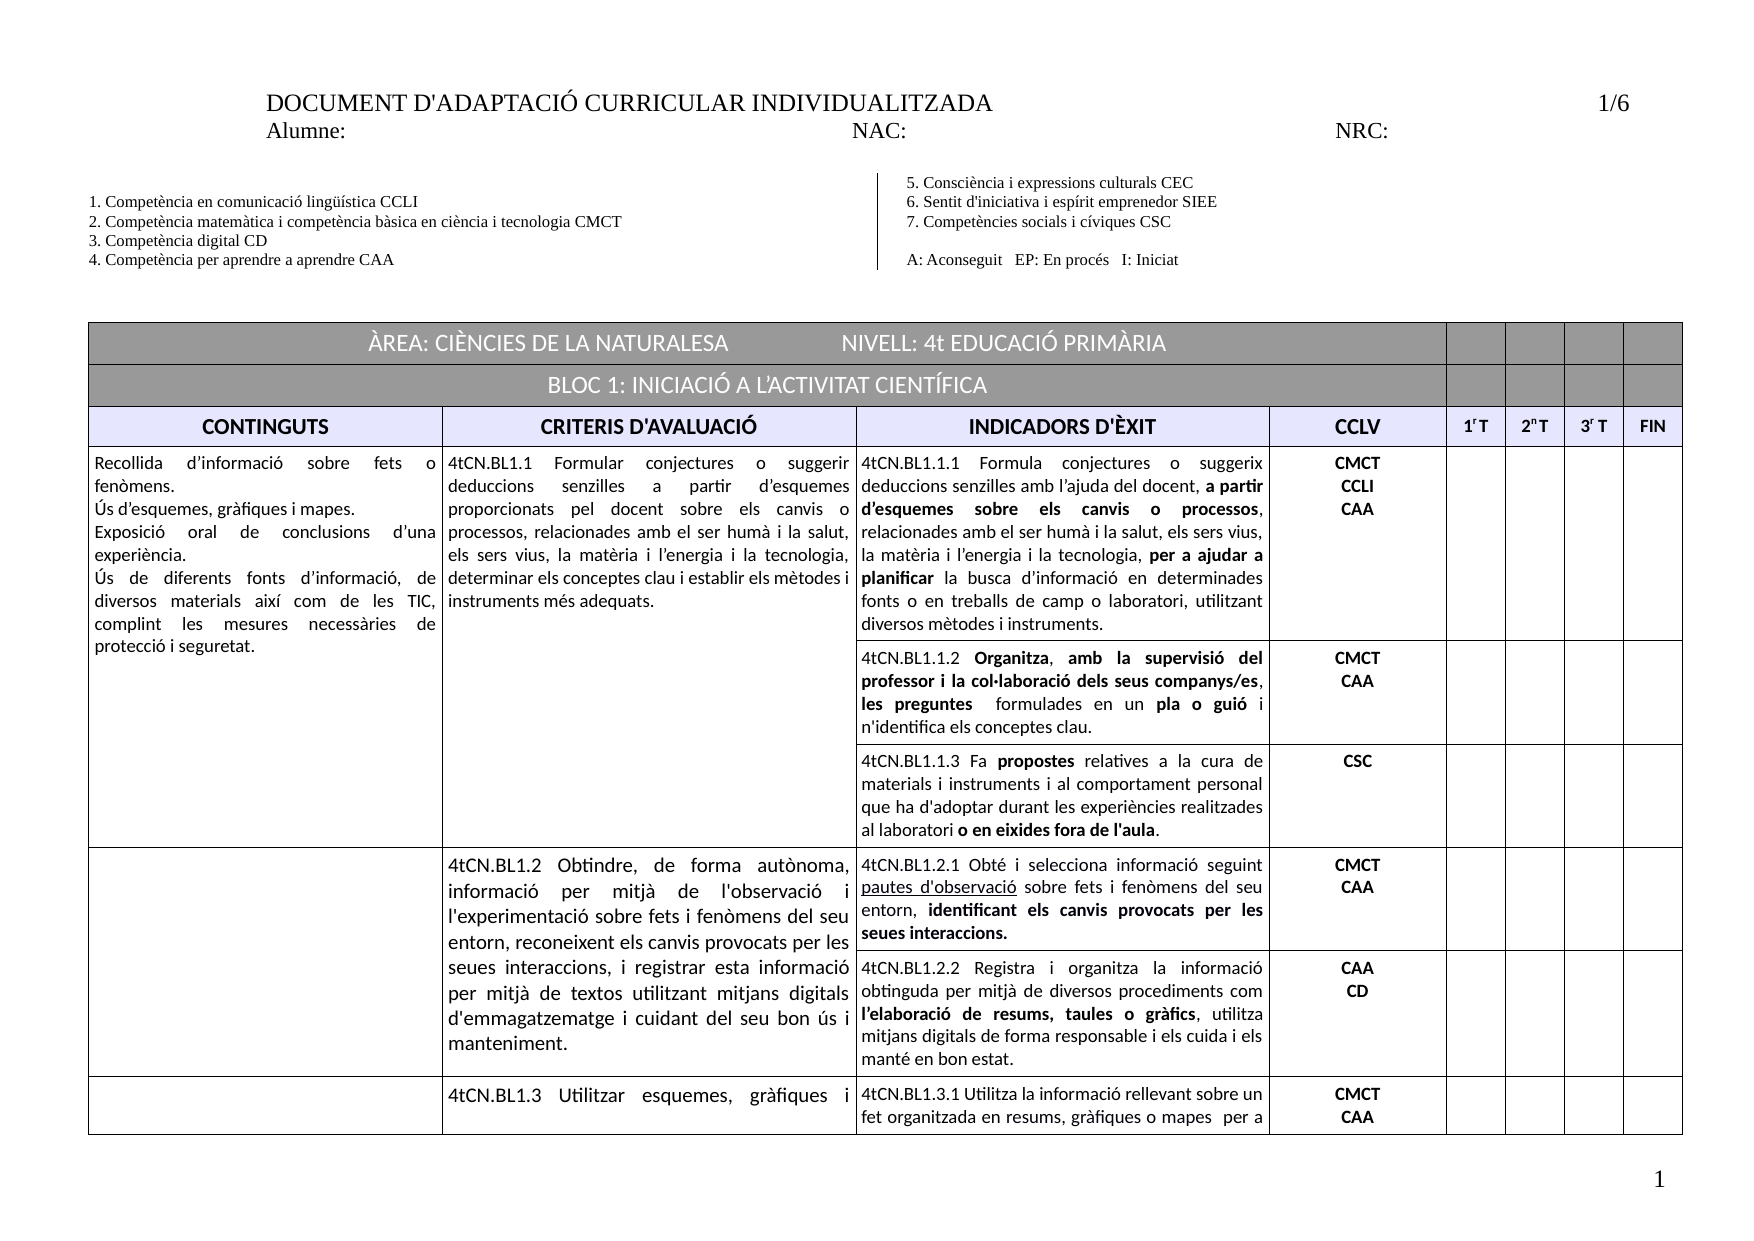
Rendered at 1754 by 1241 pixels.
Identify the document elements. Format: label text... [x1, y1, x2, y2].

text 6. Sentit d'iniciativa i espírit emprenedor SIEE [906, 192, 1665, 211]
table_header [1506, 323, 1564, 364]
table_cell FIN [1624, 407, 1682, 446]
table_header ÀREA: CIÈNCIES DE LA NATURALESA NIVELL: 4t EDUCACIÓ PRIMÀRIA [89, 323, 1446, 364]
table_cell CMCT CAA [1270, 641, 1446, 744]
table_header [1447, 323, 1505, 364]
table_header [1565, 323, 1623, 364]
table_cell [1565, 848, 1623, 950]
table_cell [1624, 1077, 1682, 1134]
text 3. Competència digital CD [88, 231, 847, 250]
table_cell [1506, 1077, 1564, 1134]
table_cell 4tCN.BL1.1.2 Organitza, amb la supervisió del professor i la col·laboració dels seus companys/es, les preguntes formulades en un pla o guió i n'identifica els conceptes clau. [857, 641, 1269, 744]
table_cell CMCT CAA [1270, 848, 1446, 950]
table_cell [1506, 848, 1564, 950]
table_cell 3r T [1565, 407, 1623, 446]
table_cell [1565, 641, 1623, 744]
table_cell CONTINGUTS [89, 407, 442, 446]
table_cell [1565, 365, 1623, 406]
text 7. Competències socials i cíviques CSC [906, 211, 1665, 231]
table_cell [1624, 951, 1682, 1076]
table_cell [89, 1077, 442, 1134]
text 4. Competència per aprendre a aprendre CAA [88, 250, 847, 269]
table_cell [1624, 641, 1682, 744]
table_cell 4tCN.BL1.2 Obtindre, de forma autònoma, informació per mitjà de l'observació i l'experimentació sobre fets i fenòmens del seu entorn, reconeixent els canvis provocats per les seues interaccions, i registrar esta informació per mitjà de textos utilitzant mitjans digitals d'emmagatzematge i cuidant del seu bon ús i manteniment. [443, 848, 856, 1076]
table_cell [1447, 447, 1505, 640]
table_cell [1565, 1077, 1623, 1134]
table_cell CMCT CAA [1270, 1077, 1446, 1134]
table_cell [1624, 848, 1682, 950]
table_cell [1624, 447, 1682, 640]
table_cell 4tCN.BL1.3.1 Utilitza la informació rellevant sobre un fet organitzada en resums, gràfiques o mapes per a [857, 1077, 1269, 1134]
table_cell CMCT CCLI CAA [1270, 447, 1446, 640]
table_cell [1565, 447, 1623, 640]
table_cell INDICADORS D'ÈXIT [857, 407, 1269, 446]
table_header [1624, 323, 1682, 364]
table_cell 4tCN.BL1.1.1 Formula conjectures o suggerix deduccions senzilles amb l’ajuda del docent, a partir d’esquemes sobre els canvis o processos, relacionades amb el ser humà i la salut, els sers vius, la matèria i l’energia i la tecnologia, per a ajudar a planificar la busca d’informació en determinades fonts o en treballs de camp o laboratori, utilitzant diversos mètodes i instruments. [857, 447, 1269, 640]
table_cell CSC [1270, 745, 1446, 847]
table_cell [1624, 745, 1682, 847]
text 2. Competència matemàtica i competència bàsica en ciència i tecnologia CMCT [88, 211, 847, 231]
table_cell [1565, 951, 1623, 1076]
text A: Aconseguit EP: En procés I: Iniciat [906, 250, 1665, 269]
text 1. Competència en comunicació lingüística CCLI [88, 192, 847, 211]
table_cell 4tCN.BL1.2.1 Obté i selecciona informació seguint pautes d'observació sobre fets i fenòmens del seu entorn, identificant els canvis provocats per les seues interaccions. [857, 848, 1269, 950]
table_cell Recollida d’informació sobre fets o fenòmens. Ús d’esquemes, gràfiques i mapes. Exposició oral de conclusions d’una experiència. Ús de diferents fonts d’informació, de diversos materials així com de les TIC, complint les mesures necessàries de protecció i seguretat. [89, 447, 442, 847]
table_cell 4tCN.BL1.2.2 Registra i organitza la informació obtinguda per mitjà de diversos procediments com l’elaboració de resums, taules o gràfics, utilitza mitjans digitals de forma responsable i els cuida i els manté en bon estat. [857, 951, 1269, 1076]
table_cell CAA CD [1270, 951, 1446, 1076]
table_cell BLOC 1: INICIACIÓ A L’ACTIVITAT CIENTÍFICA [89, 365, 1446, 406]
table_cell [1506, 951, 1564, 1076]
table_cell CRITERIS D'AVALUACIÓ [443, 407, 856, 446]
table_cell [1506, 745, 1564, 847]
table_cell [1565, 745, 1623, 847]
text 5. Consciència i expressions culturals CEC [906, 173, 1665, 192]
table_cell [1447, 951, 1505, 1076]
table_cell [1447, 365, 1505, 406]
table_cell [1447, 848, 1505, 950]
table_cell [1506, 641, 1564, 744]
table_cell 1r T [1447, 407, 1505, 446]
table_cell CCLV [1270, 407, 1446, 446]
table_cell [1506, 365, 1564, 406]
table_cell [1506, 447, 1564, 640]
table_cell [1447, 745, 1505, 847]
table_cell [1624, 365, 1682, 406]
table_cell 4tCN.BL1.1 Formular conjectures o suggerir deduccions senzilles a partir d’esquemes proporcionats pel docent sobre els canvis o processos, relacionades amb el ser humà i la salut, els sers vius, la matèria i l’energia i la tecnologia, determinar els conceptes clau i establir els mètodes i instruments més adequats. [443, 447, 856, 847]
table_cell 4tCN.BL1.1.3 Fa propostes relatives a la cura de materials i instruments i al comportament personal que ha d'adoptar durant les experiències realitzades al laboratori o en eixides fora de l'aula. [857, 745, 1269, 847]
table_cell [1447, 641, 1505, 744]
table_cell 2n T [1506, 407, 1564, 446]
table_cell 4tCN.BL1.3 Utilitzar esquemes, gràfiques i [443, 1077, 856, 1134]
table_cell [1447, 1077, 1505, 1134]
table_cell [89, 848, 442, 1076]
